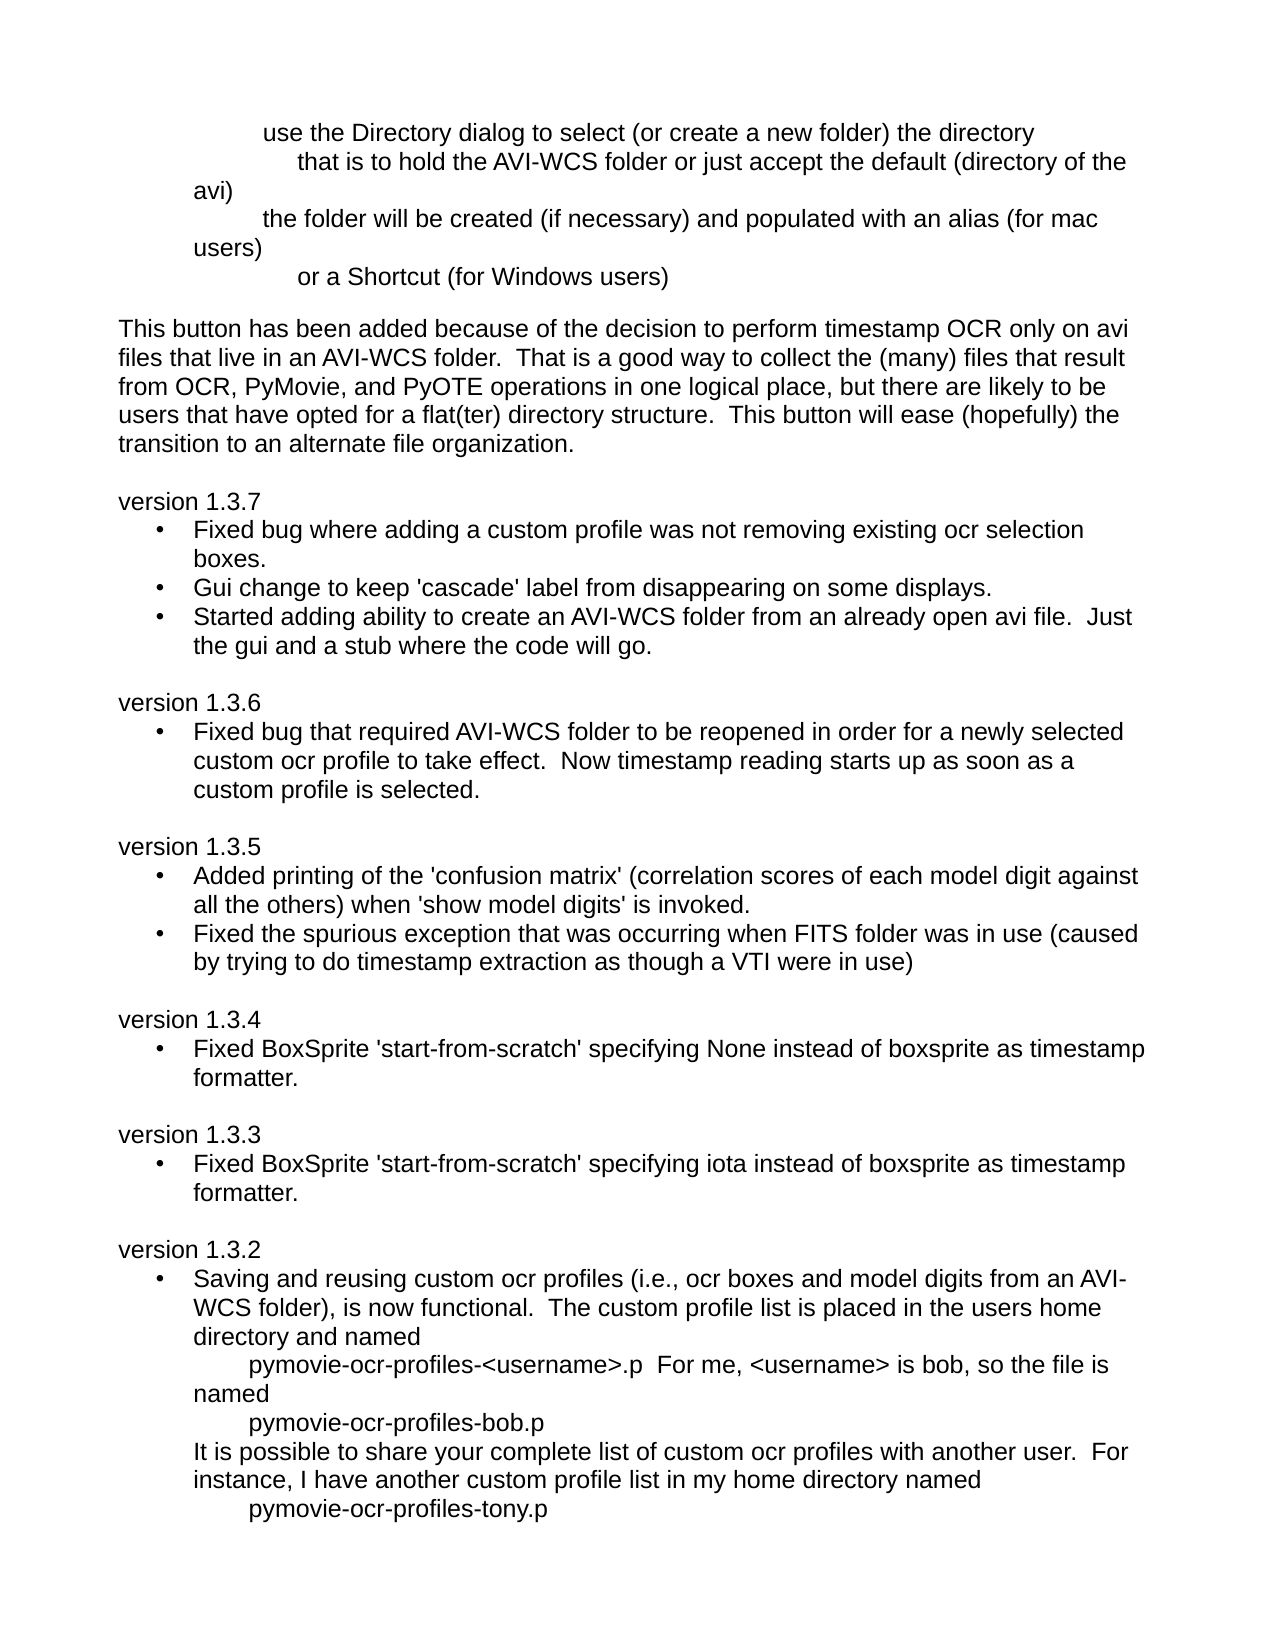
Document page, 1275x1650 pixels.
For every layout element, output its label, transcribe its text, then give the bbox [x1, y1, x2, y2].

text version 1.3.3 [118, 1120, 1157, 1149]
list use the Directory dialog to select (or create a new folder) the directory that is to hold the AVI-WCS folder or just accept the default (directory of the avi) the folder will be created (if necessary) and populated with an alias (for mac users) or a Shortcut (for Windows users) [156, 118, 1157, 314]
text This button has been added because of the decision to perform timestamp OCR only on avi files that live in an AVI-WCS folder. That is a good way to collect the (many) files that result from OCR, PyMovie, and PyOTE operations in one logical place, but there are likely to be users that have opted for a flat(ter) directory structure. This button will ease (hopefully) the transition to an alternate file organization. [118, 314, 1157, 458]
text version 1.3.7 [118, 487, 1157, 516]
list Fixed the spurious exception that was occurring when FITS folder was in use (caused by trying to do timestamp extraction as though a VTI were in use) [156, 918, 1157, 1005]
text version 1.3.6 [118, 688, 1157, 717]
list Saving and reusing custom ocr profiles (i.e., ocr boxes and model digits from an AVI-WCS folder), is now functional. The custom profile list is placed in the users home directory and named pymovie-ocr-profiles-<username>.p For me, <username> is bob, so the file is named pymovie-ocr-profiles-bob.p It is possible to share your complete list of custom ocr profiles with another user. For instance, I have another custom profile list in my home directory named pymovie-ocr-profiles-tony.p [156, 1264, 1157, 1523]
list Fixed BoxSprite 'start-from-scratch' specifying None instead of boxsprite as timestamp formatter. [156, 1034, 1157, 1120]
list Gui change to keep 'cascade' label from disappearing on some displays. [156, 573, 1157, 602]
list Added printing of the 'confusion matrix' (correlation scores of each model digit against all the others) when 'show model digits' is invoked. [156, 861, 1157, 918]
list Fixed BoxSprite 'start-from-scratch' specifying iota instead of boxsprite as timestamp formatter. [156, 1149, 1157, 1235]
text version 1.3.4 [118, 1005, 1157, 1034]
list Fixed bug where adding a custom profile was not removing existing ocr selection boxes. [156, 516, 1157, 573]
list Started adding ability to create an AVI-WCS folder from an already open avi file. Just the gui and a stub where the code will go. [156, 602, 1157, 688]
list Fixed bug that required AVI-WCS folder to be reopened in order for a newly selected custom ocr profile to take effect. Now timestamp reading starts up as soon as a custom profile is selected. [156, 717, 1157, 832]
text version 1.3.2 [118, 1235, 1157, 1264]
text version 1.3.5 [118, 832, 1157, 861]
